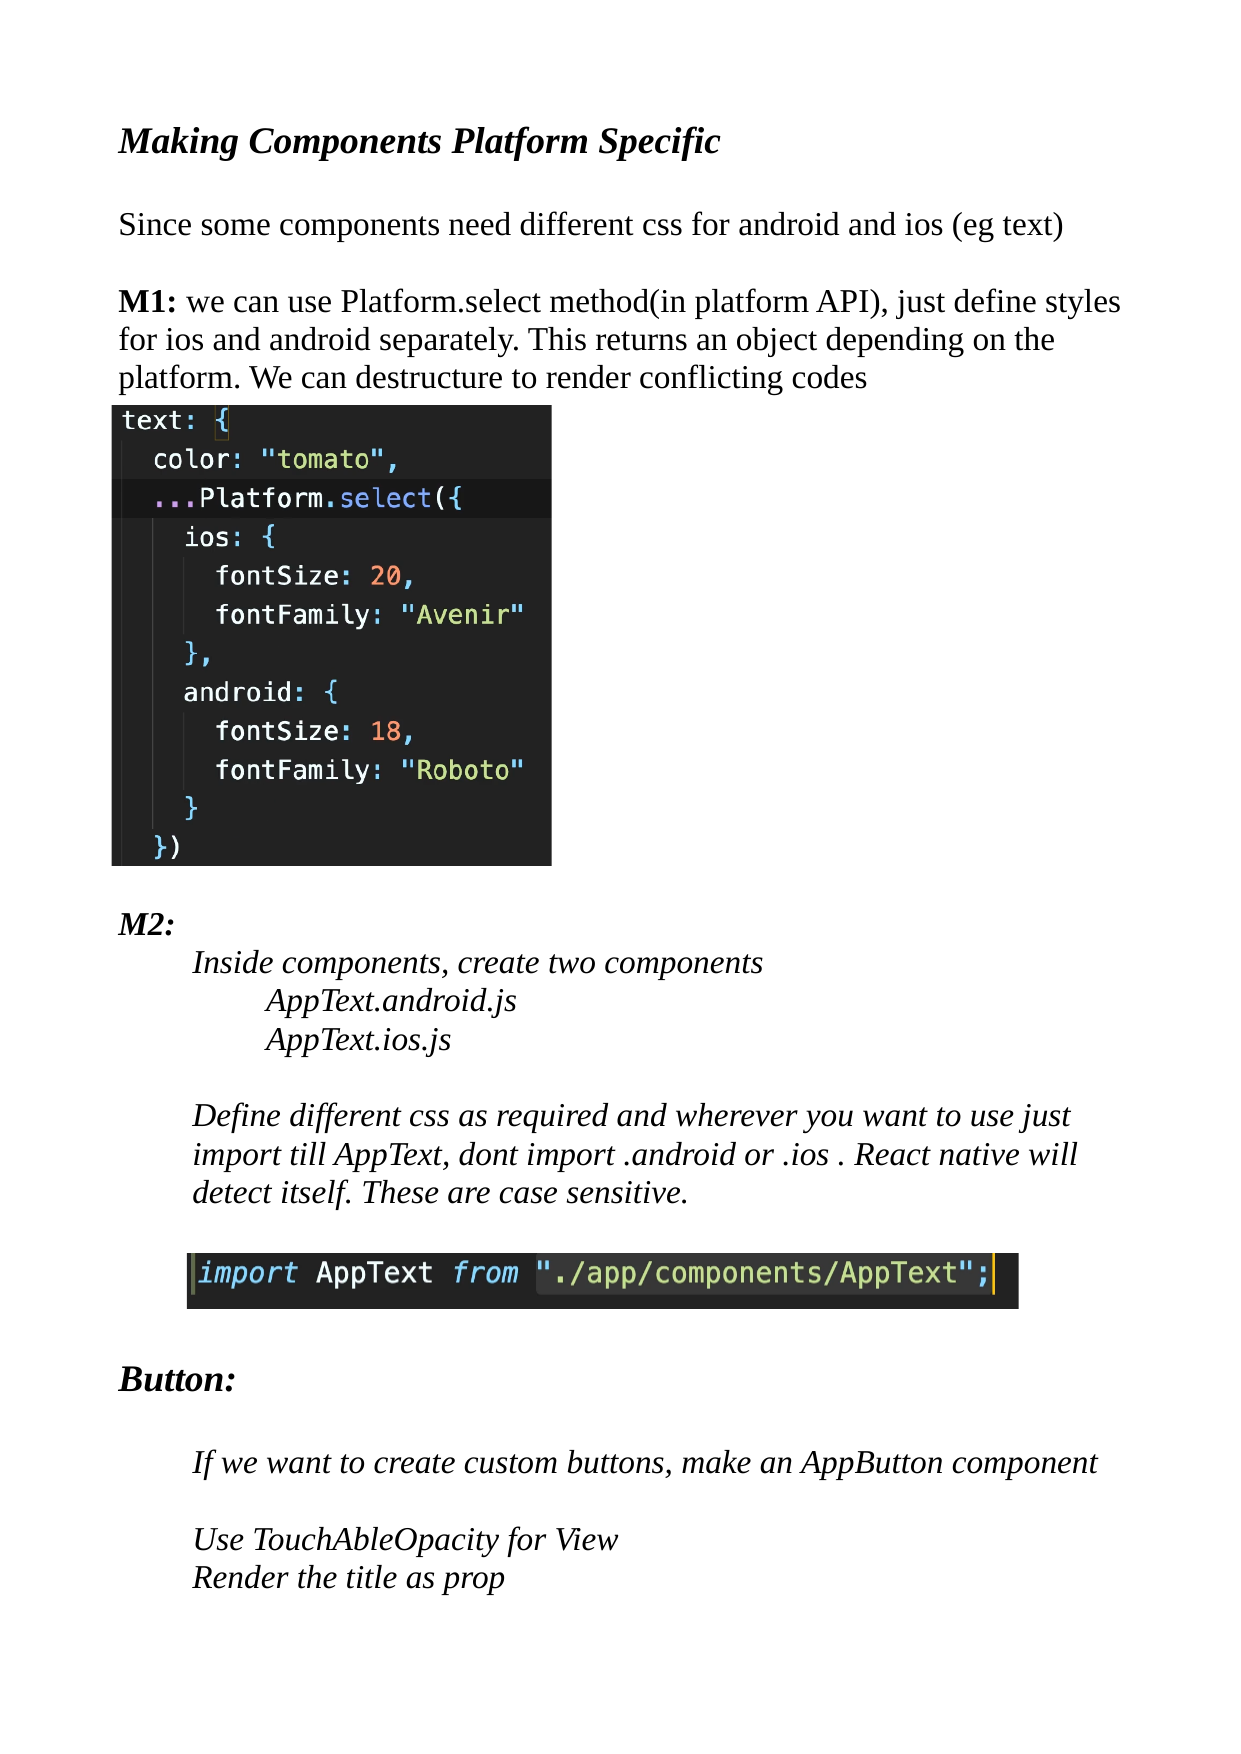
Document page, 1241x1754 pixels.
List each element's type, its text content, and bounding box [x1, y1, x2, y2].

text AppText.android.js [192, 981, 1122, 1019]
text AppText.ios.js [192, 1019, 1122, 1057]
text Making Components Platform Specific [118, 118, 1122, 161]
picture [111, 405, 552, 866]
text Inside components, create two components [118, 942, 1122, 981]
text Use TouchAbleOpacity for View [192, 1519, 1122, 1557]
text M1: we can use Platform.select method(in platform API), just define styles for ios and android separately. This returns an object depending on the platform. We can destructure to render conflicting codes [118, 281, 1122, 396]
text If we want to create custom buttons, make an AppButton component [192, 1442, 1122, 1481]
text Define different css as required and wherever you want to use just import till AppText, dont import .android or .ios . React native will detect itself. These are case sensitive. [192, 1096, 1122, 1211]
picture [186, 1253, 1019, 1309]
text M2: [118, 904, 1122, 942]
text Since some components need different css for android and ios (eg text) [118, 204, 1122, 243]
text Button: [118, 1356, 1122, 1399]
text Render the title as prop [192, 1557, 1122, 1596]
